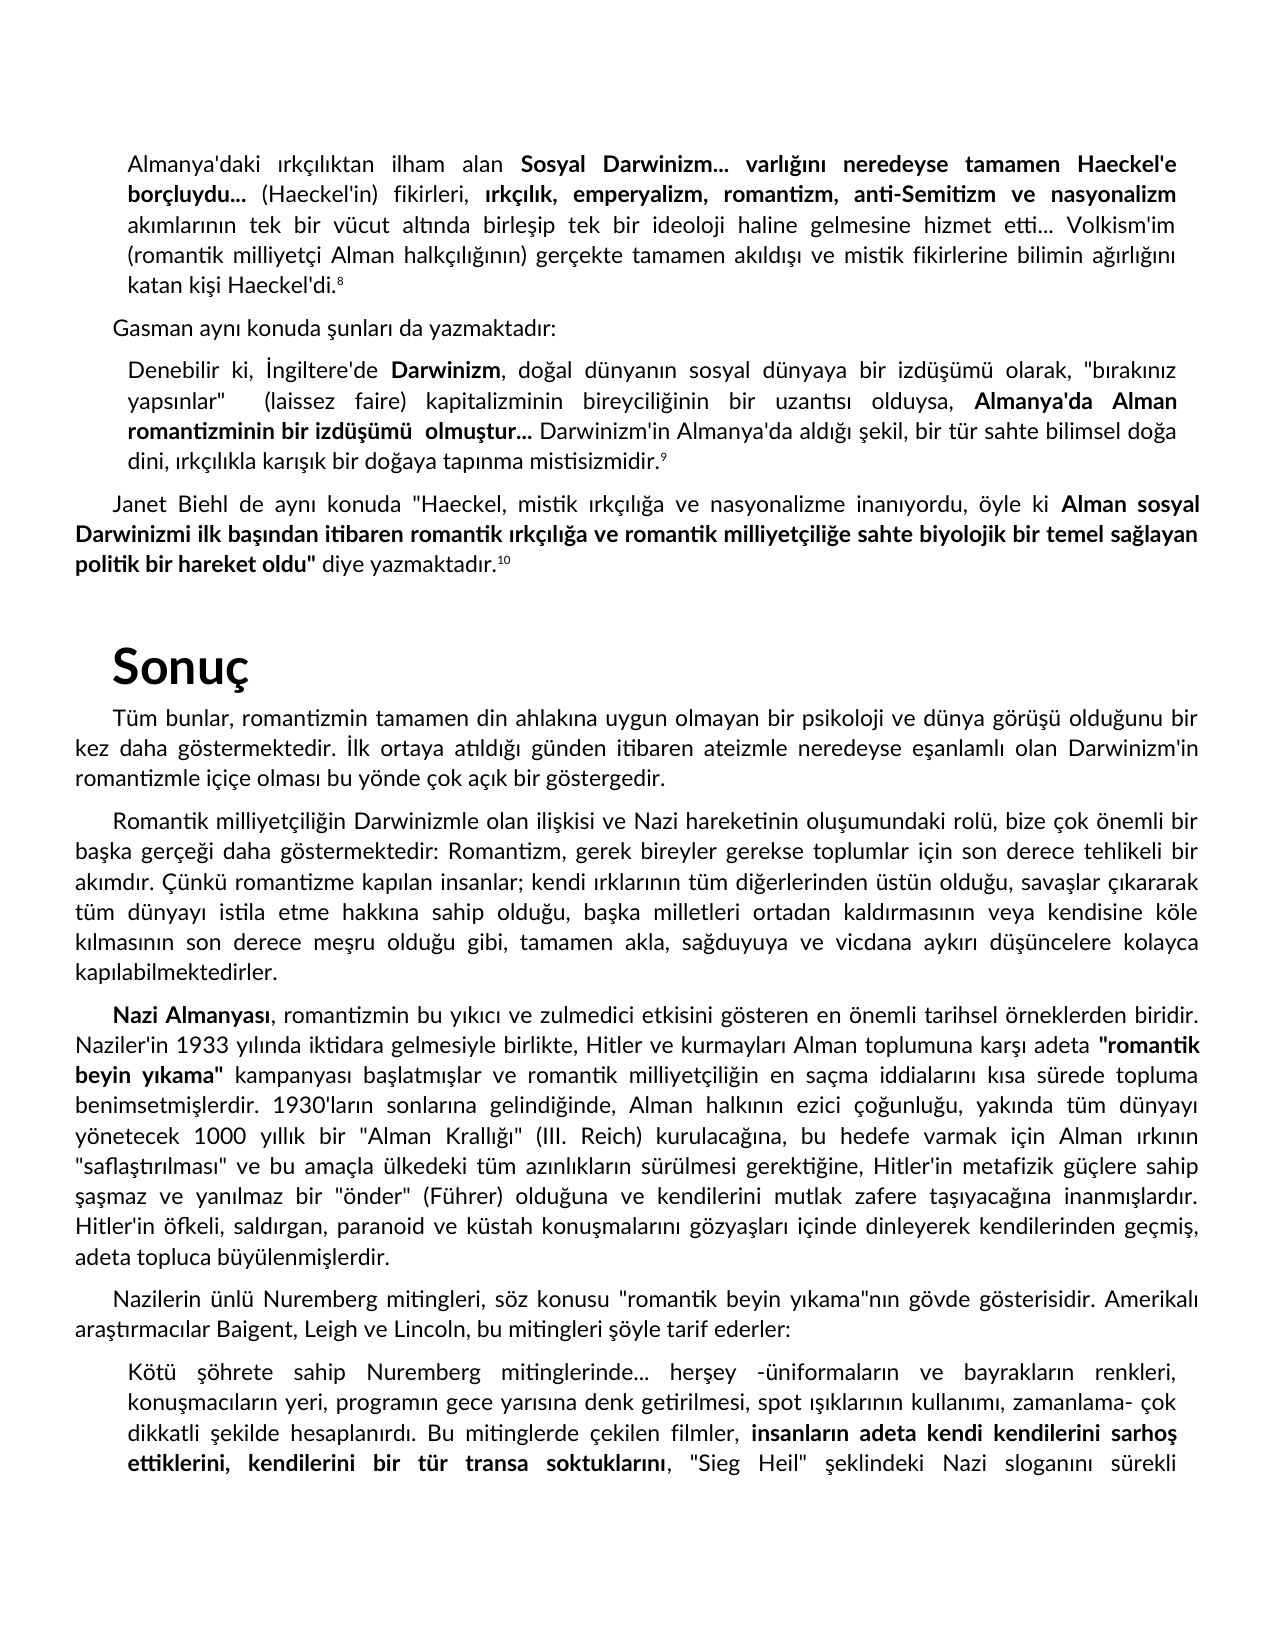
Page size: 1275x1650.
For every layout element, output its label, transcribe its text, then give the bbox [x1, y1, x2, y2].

text Tüm bunlar, romantizmin tamamen din ahlakına uygun olmayan bir psikoloji ve dünya görüşü olduğunu bir kez daha göstermektedir. İlk ortaya atıldığı günden itibaren ateizmle neredeyse eşanlamlı olan Darwinizm'in romantizmle içiçe olması bu yönde çok açık bir göstergedir. [75, 704, 1200, 792]
subtitle Sonuç [112, 635, 1200, 695]
text Gasman aynı konuda şunları da yazmaktadır: [75, 313, 1200, 341]
text Janet Biehl de aynı konuda "Haeckel, mistik ırkçılığa ve nasyonalizme inanıyordu, öyle ki Alman sosyal Darwinizmi ilk başından itibaren romantik ırkçılığa ve romantik milliyetçiliğe sahte biyolojik bir temel sağlayan politik bir hareket oldu" diye yazmaktadır.10 [75, 489, 1200, 577]
text Almanya'daki ırkçılıktan ilham alan Sosyal Darwinizm... varlığını neredeyse tamamen Haeckel'e borçluydu... (Haeckel'in) fikirleri, ırkçılık, emperyalizm, romantizm, anti-Semitizm ve nasyonalizm akımlarının tek bir vücut altında birleşip tek bir ideoloji haline gelmesine hizmet etti... Volkism'im (romantik milliyetçi Alman halkçılığının) gerçekte tamamen akıldışı ve mistik fikirlerine bilimin ağırlığını katan kişi Haeckel'di.8 [127, 150, 1177, 298]
text Nazilerin ünlü Nuremberg mitingleri, söz konusu "romantik beyin yıkama"nın gövde gösterisidir. Amerikalı araştırmacılar Baigent, Leigh ve Lincoln, bu mitingleri şöyle tarif ederler: [75, 1285, 1200, 1343]
text Denebilir ki, İngiltere'de Darwinizm, doğal dünyanın sosyal dünyaya bir izdüşümü olarak, "bırakınız yapsınlar" (laissez faire) kapitalizminin bireyciliğinin bir uzantısı olduysa, Almanya'da Alman romantizminin bir izdüşümü olmuştur... Darwinizm'in Almanya'da aldığı şekil, bir tür sahte bilimsel doğa dini, ırkçılıkla karışık bir doğaya tapınma mistisizmidir.9 [127, 356, 1177, 474]
text Nazi Almanyası, romantizmin bu yıkıcı ve zulmedici etkisini gösteren en önemli tarihsel örneklerden biridir. Naziler'in 1933 yılında iktidara gelmesiyle birlikte, Hitler ve kurmayları Alman toplumuna karşı adeta "romantik beyin yıkama" kampanyası başlatmışlar ve romantik milliyetçiliğin en saçma iddialarını kısa sürede topluma benimsetmişlerdir. 1930'ların sonlarına gelindiğinde, Alman halkının ezici çoğunluğu, yakında tüm dünyayı yönetecek 1000 yıllık bir "Alman Krallığı" (III. Reich) kurulacağına, bu hedefe varmak için Alman ırkının "saflaştırılması" ve bu amaçla ülkedeki tüm azınlıkların sürülmesi gerektiğine, Hitler'in metafizik güçlere sahip şaşmaz ve yanılmaz bir "önder" (Führer) olduğuna ve kendilerini mutlak zafere taşıyacağına inanmışlardır. Hitler'in öfkeli, saldırgan, paranoid ve küstah konuşmalarını gözyaşları içinde dinleyerek kendilerinden geçmiş, adeta topluca büyülenmişlerdir. [75, 1001, 1200, 1270]
text Romantik milliyetçiliğin Darwinizmle olan ilişkisi ve Nazi hareketinin oluşumundaki rolü, bize çok önemli bir başka gerçeği daha göstermektedir: Romantizm, gerek bireyler gerekse toplumlar için son derece tehlikeli bir akımdır. Çünkü romantizme kapılan insanlar; kendi ırklarının tüm diğerlerinden üstün olduğu, savaşlar çıkararak tüm dünyayı istila etme hakkına sahip olduğu, başka milletleri ortadan kaldırmasının veya kendisine köle kılmasının son derece meşru olduğu gibi, tamamen akla, sağduyuya ve vicdana aykırı düşüncelere kolayca kapılabilmektedirler. [75, 807, 1200, 985]
text Kötü şöhrete sahip Nuremberg mitinglerinde... herşey -üniformaların ve bayrakların renkleri, konuşmacıların yeri, programın gece yarısına denk getirilmesi, spot ışıklarının kullanımı, zamanlama- çok dikkatli şekilde hesaplanırdı. Bu mitinglerde çekilen filmler, insanların adeta kendi kendilerini sarhoş ettiklerini, kendilerini bir tür transa soktuklarını, "Sieg Heil" şeklindeki Nazi sloganını sürekli [127, 1358, 1177, 1476]
